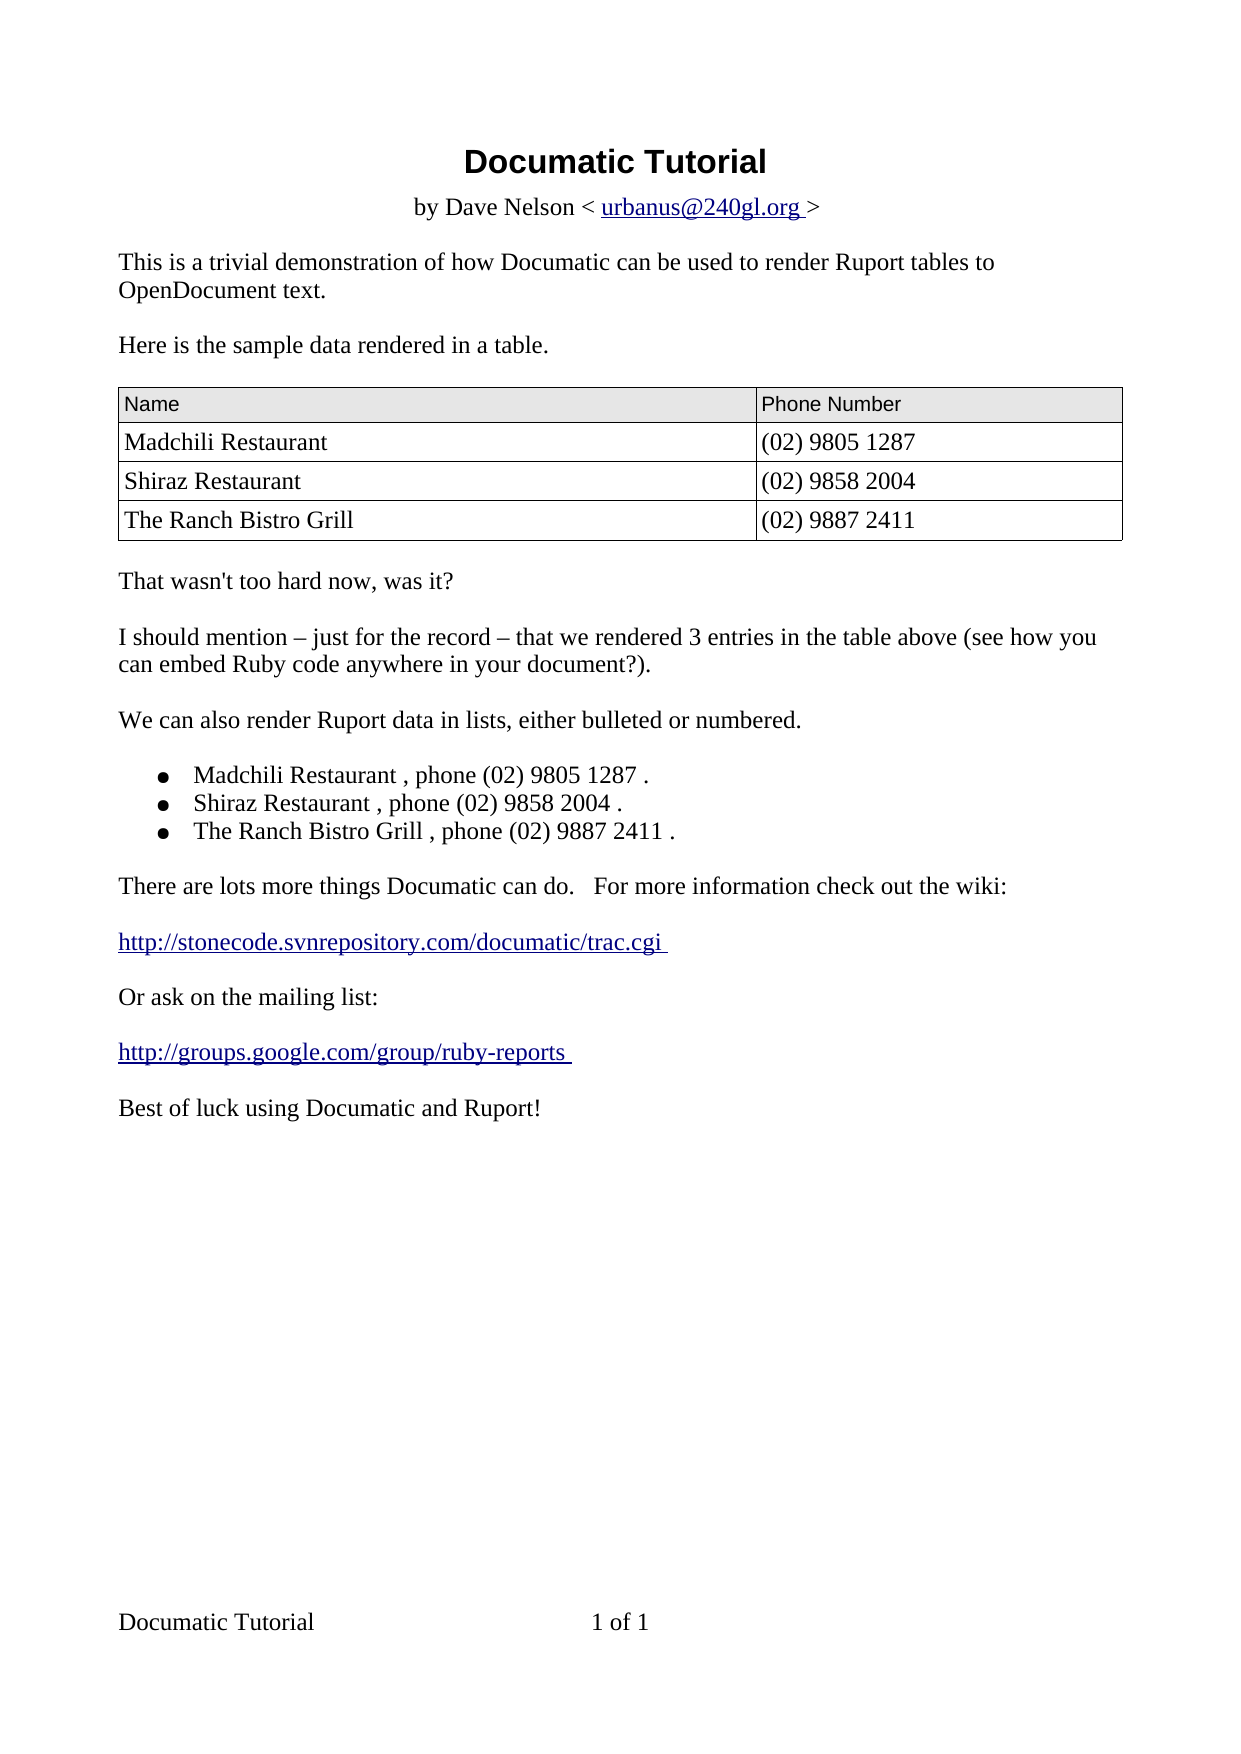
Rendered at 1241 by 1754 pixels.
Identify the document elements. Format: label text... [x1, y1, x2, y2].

list The Ranch Bistro Grill , phone (02) 9887 2411 . [156, 817, 1122, 844]
table_cell (02) 9858 2004 [757, 462, 1122, 500]
table_cell (02) 9887 2411 [757, 501, 1122, 540]
table_header Phone Number [757, 388, 1122, 422]
text http://groups.google.com/group/ruby-reports [118, 1038, 1122, 1066]
table_cell The Ranch Bistro Grill [119, 501, 756, 540]
text I should mention – just for the record – that we rendered 3 entries in the table above (see how you can embed Ruby code anywhere in your document?). [118, 623, 1122, 678]
text Here is the sample data rendered in a table. [118, 332, 1122, 359]
table_cell (02) 9805 1287 [757, 423, 1122, 461]
table_cell Shiraz Restaurant [119, 462, 756, 500]
text Or ask on the mailing list: [118, 983, 1122, 1011]
list Shiraz Restaurant , phone (02) 9858 2004 . [156, 789, 1122, 817]
text There are lots more things Documatic can do. For more information check out the wiki: [118, 872, 1122, 900]
table_cell Madchili Restaurant [119, 423, 756, 461]
table_header Name [119, 388, 756, 422]
text We can also render Ruport data in lists, either bulleted or numbered. [118, 706, 1122, 734]
text http://stonecode.svnrepository.com/documatic/trac.cgi [118, 928, 1122, 955]
subtitle Documatic Tutorial [118, 143, 1122, 181]
text Best of luck using Documatic and Ruport! [118, 1094, 1122, 1122]
text This is a trivial demonstration of how Documatic can be used to render Ruport tables to OpenDocument text. [118, 248, 1122, 304]
list Madchili Restaurant , phone (02) 9805 1287 . [156, 761, 1122, 789]
text by Dave Nelson < urbanus@240gl.org > [118, 193, 1122, 221]
text That wasn't too hard now, was it? [118, 567, 1122, 595]
